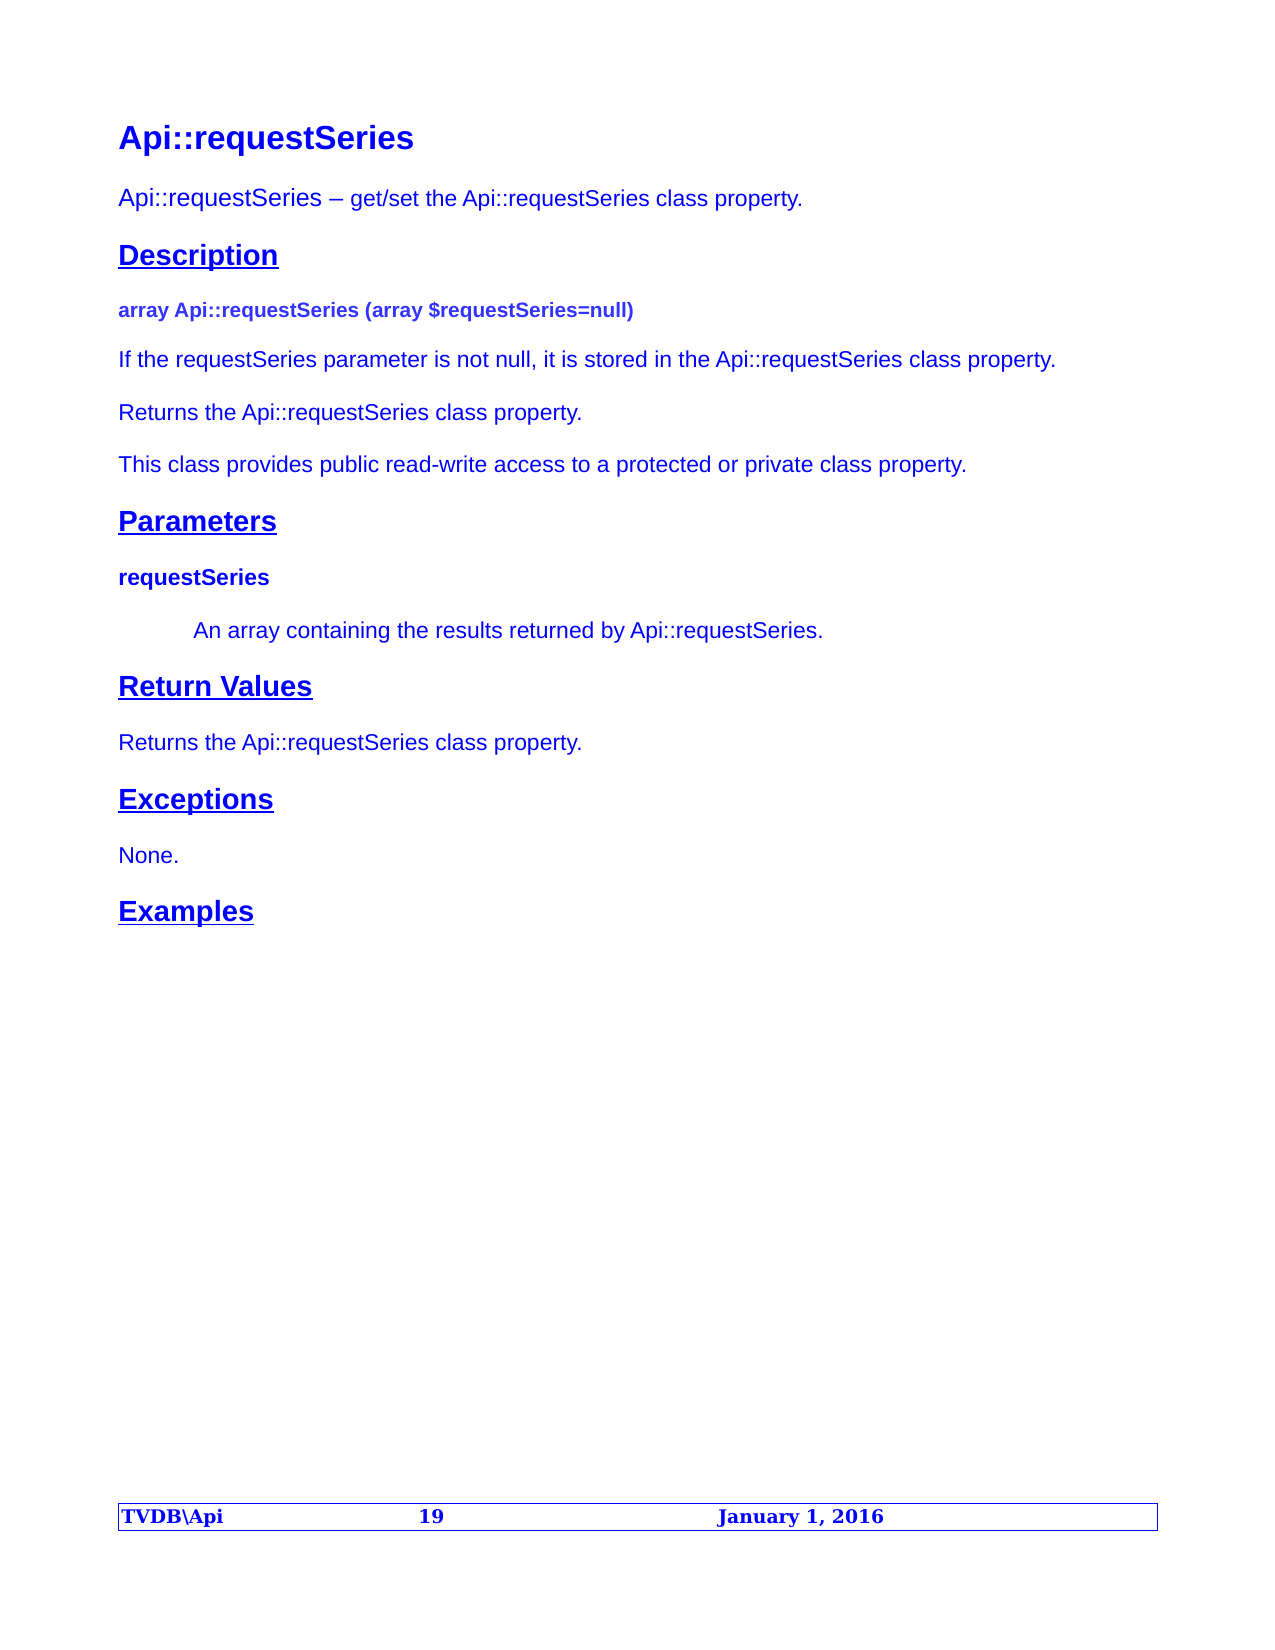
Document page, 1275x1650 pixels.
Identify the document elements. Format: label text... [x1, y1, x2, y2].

title Api::requestSeries [118, 118, 1157, 157]
list array Api::requestSeries (array $requestSeries=null) [118, 298, 1157, 322]
title requestSeries [118, 564, 1157, 590]
title This class provides public read-write access to a protected or private class property. [118, 451, 1157, 478]
title Exceptions [118, 782, 1157, 815]
title Examples [118, 894, 1157, 928]
title Returns the Api::requestSeries class property. [118, 398, 1157, 425]
title Returns the Api::requestSeries class property. [118, 729, 1157, 756]
title Parameters [118, 504, 1157, 537]
title None. [118, 842, 1157, 868]
title Api::requestSeries – get/set the Api::requestSeries class property. [118, 183, 1157, 212]
title If the requestSeries parameter is not null, it is stored in the Api::requestSeries class property. [118, 346, 1157, 372]
text Description [118, 238, 1157, 272]
title Return Values [118, 669, 1157, 703]
text An array containing the results returned by Api::requestSeries. [193, 617, 1157, 643]
